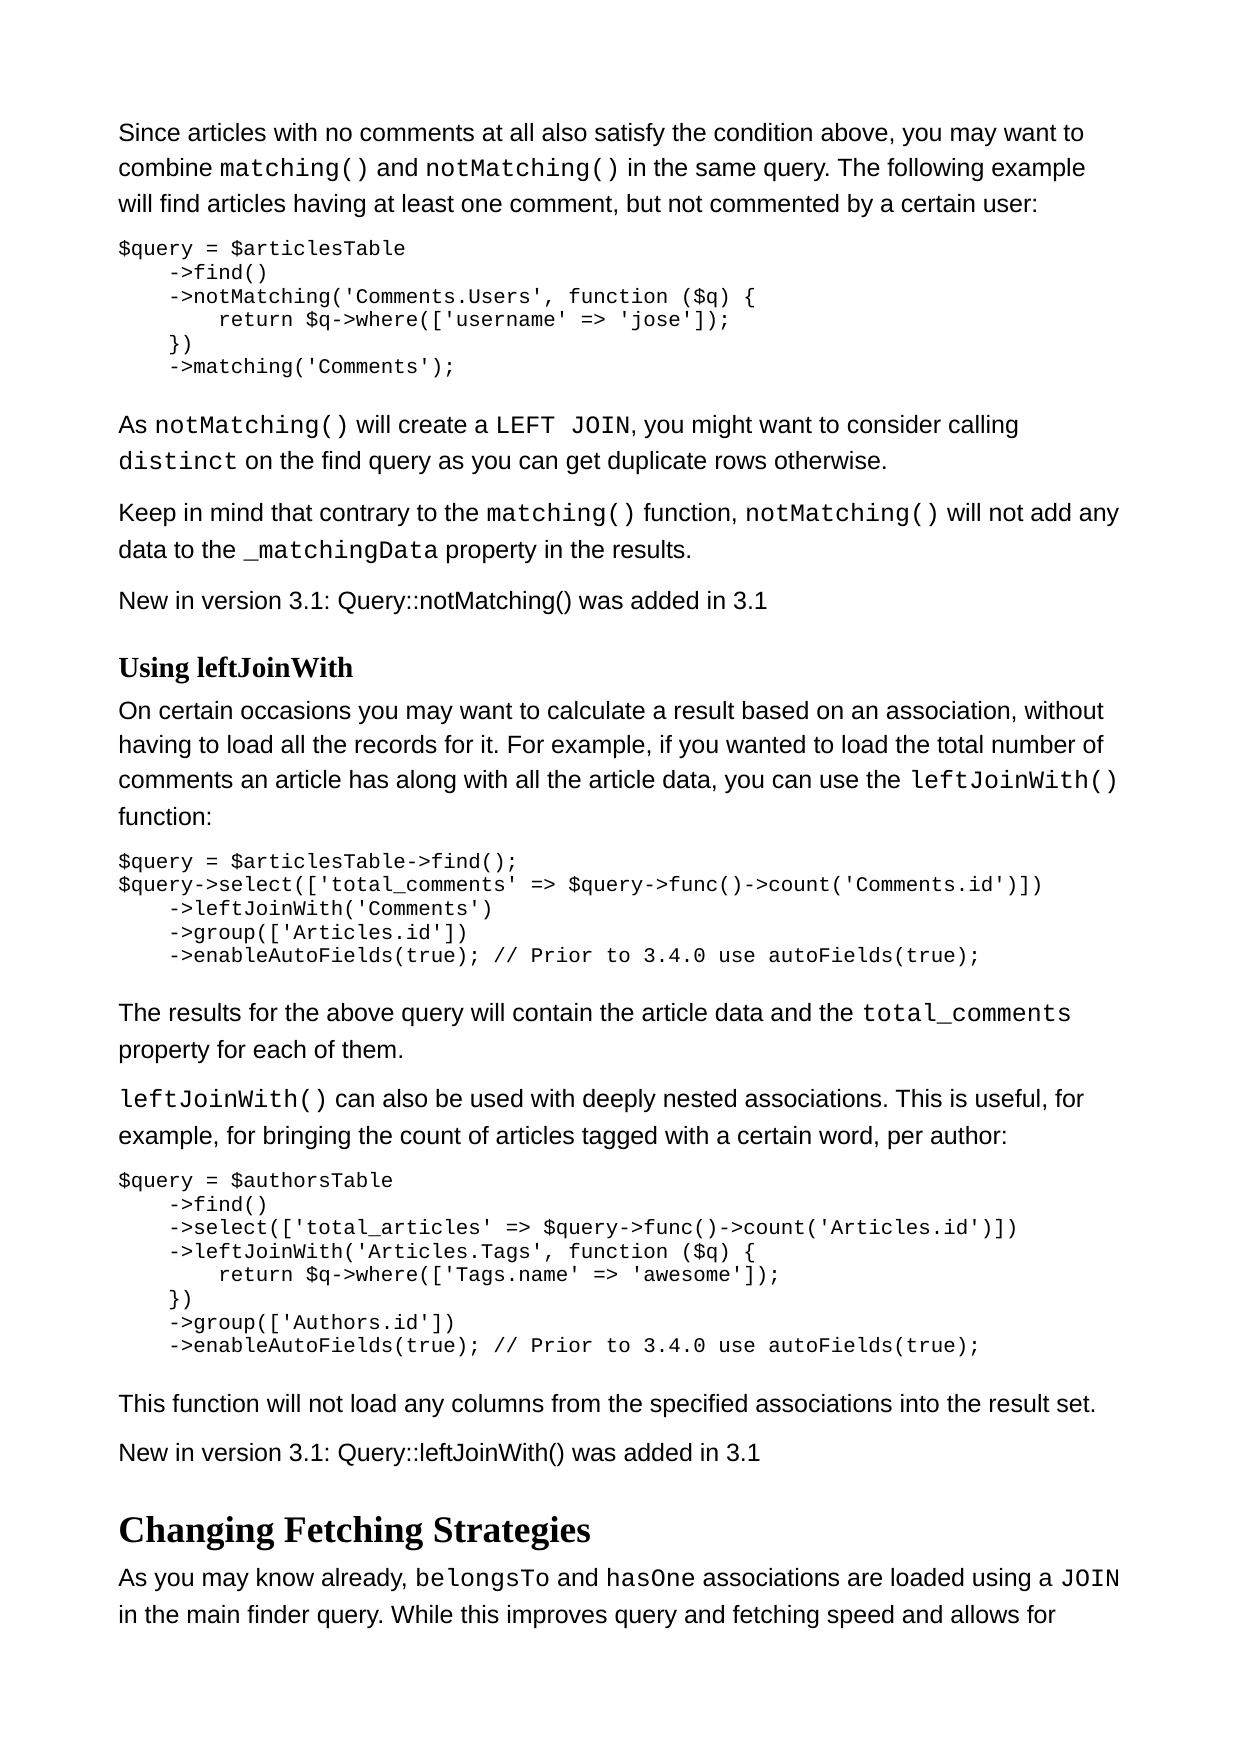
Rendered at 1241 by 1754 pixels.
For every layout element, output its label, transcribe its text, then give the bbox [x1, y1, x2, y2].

text ->enableAutoFields(true); // Prior to 3.4.0 use autoFields(true); [118, 1335, 1122, 1359]
text return $q->where(['username' => 'jose']); [118, 309, 1122, 333]
text return $q->where(['Tags.name' => 'awesome']); [118, 1264, 1122, 1288]
text $query = $articlesTable->find(); [118, 851, 1122, 874]
text ->group(['Articles.id']) [118, 922, 1122, 945]
text ->select(['total_articles' => $query->func()->count('Articles.id')]) [118, 1217, 1122, 1241]
text The results for the above query will contain the article data and the total_comments property for each of them. [118, 998, 1122, 1064]
text }) [118, 333, 1122, 357]
text ->find() [118, 1193, 1122, 1217]
text ->group(['Authors.id']) [118, 1312, 1122, 1335]
text $query->select(['total_comments' => $query->func()->count('Comments.id')]) [118, 874, 1122, 898]
subtitle Using leftJoinWith [118, 650, 1122, 683]
subtitle Changing Fetching Strategies [118, 1507, 1122, 1551]
text As notMatching() will create a LEFT JOIN, you might want to consider calling distinct on the find query as you can get duplicate rows otherwise. [118, 410, 1122, 477]
text }) [118, 1288, 1122, 1312]
text ->leftJoinWith('Comments') [118, 898, 1122, 922]
text New in version 3.1: Query::notMatching() was added in 3.1 [118, 586, 1122, 615]
text ->find() [118, 262, 1122, 286]
text ->matching('Comments'); [118, 357, 1122, 380]
text New in version 3.1: Query::leftJoinWith() was added in 3.1 [118, 1438, 1122, 1466]
text This function will not load any columns from the specified associations into the result set. [118, 1388, 1122, 1417]
text $query = $authorsTable [118, 1170, 1122, 1193]
text leftJoinWith() can also be used with deeply nested associations. This is useful, for example, for bringing the count of articles tagged with a certain word, per author: [118, 1084, 1122, 1149]
text ->leftJoinWith('Articles.Tags', function ($q) { [118, 1241, 1122, 1264]
text As you may know already, belongsTo and hasOne associations are loaded using a JOIN in the main finder query. While this improves query and fetching speed and allows for [118, 1563, 1122, 1628]
text ->enableAutoFields(true); // Prior to 3.4.0 use autoFields(true); [118, 945, 1122, 969]
text Keep in mind that contrary to the matching() function, notMatching() will not add any data to the _matchingData property in the results. [118, 498, 1122, 566]
text Since articles with no comments at all also satisfy the condition above, you may want to combine matching() and notMatching() in the same query. The following example will find articles having at least one comment, but not commented by a certain user: [118, 118, 1122, 218]
text On certain occasions you may want to calculate a result based on an association, without having to load all the records for it. For example, if you wanted to load the total number of comments an article has along with all the article data, you can use the leftJoinWith() function: [118, 696, 1122, 830]
text $query = $articlesTable [118, 238, 1122, 262]
text ->notMatching('Comments.Users', function ($q) { [118, 286, 1122, 309]
